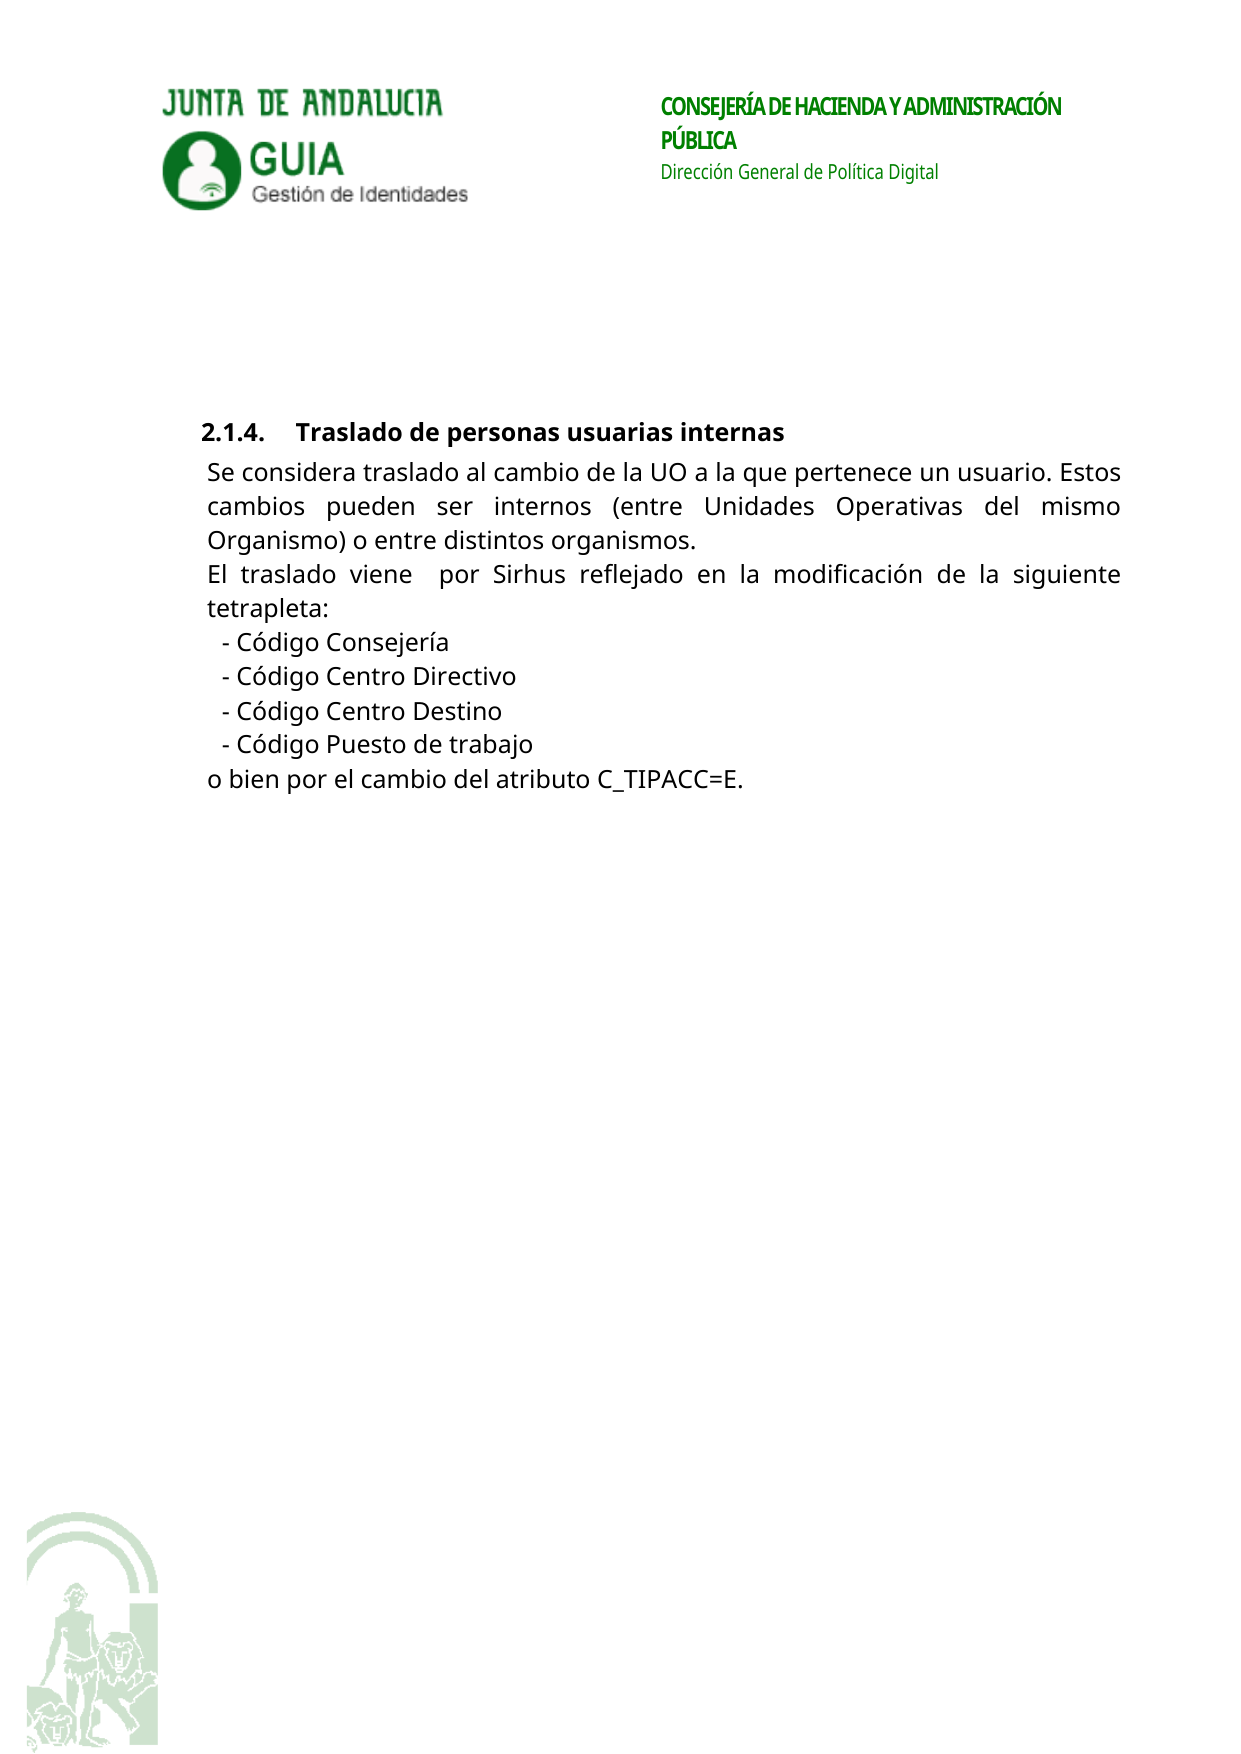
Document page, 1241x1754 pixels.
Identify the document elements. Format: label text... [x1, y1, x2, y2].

text - Código Consejería [207, 625, 1122, 659]
text Se considera traslado al cambio de la UO a la que pertenece un usuario. Estos cambios pueden ser internos (entre Unidades Operativas del mismo Organismo) o entre distintos organismos. [207, 455, 1122, 557]
picture [26, 1511, 159, 1753]
text - Código Puesto de trabajo [207, 727, 1122, 761]
subtitle Traslado de personas usuarias internas [201, 414, 1122, 448]
text El traslado viene por Sirhus reflejado en la modificación de la siguiente tetrapleta: [207, 557, 1122, 625]
text o bien por el cambio del atributo C_TIPACC=E. [207, 761, 1122, 795]
picture [147, 82, 498, 225]
text - Código Centro Directivo [207, 659, 1122, 693]
text - Código Centro Destino [207, 693, 1122, 727]
